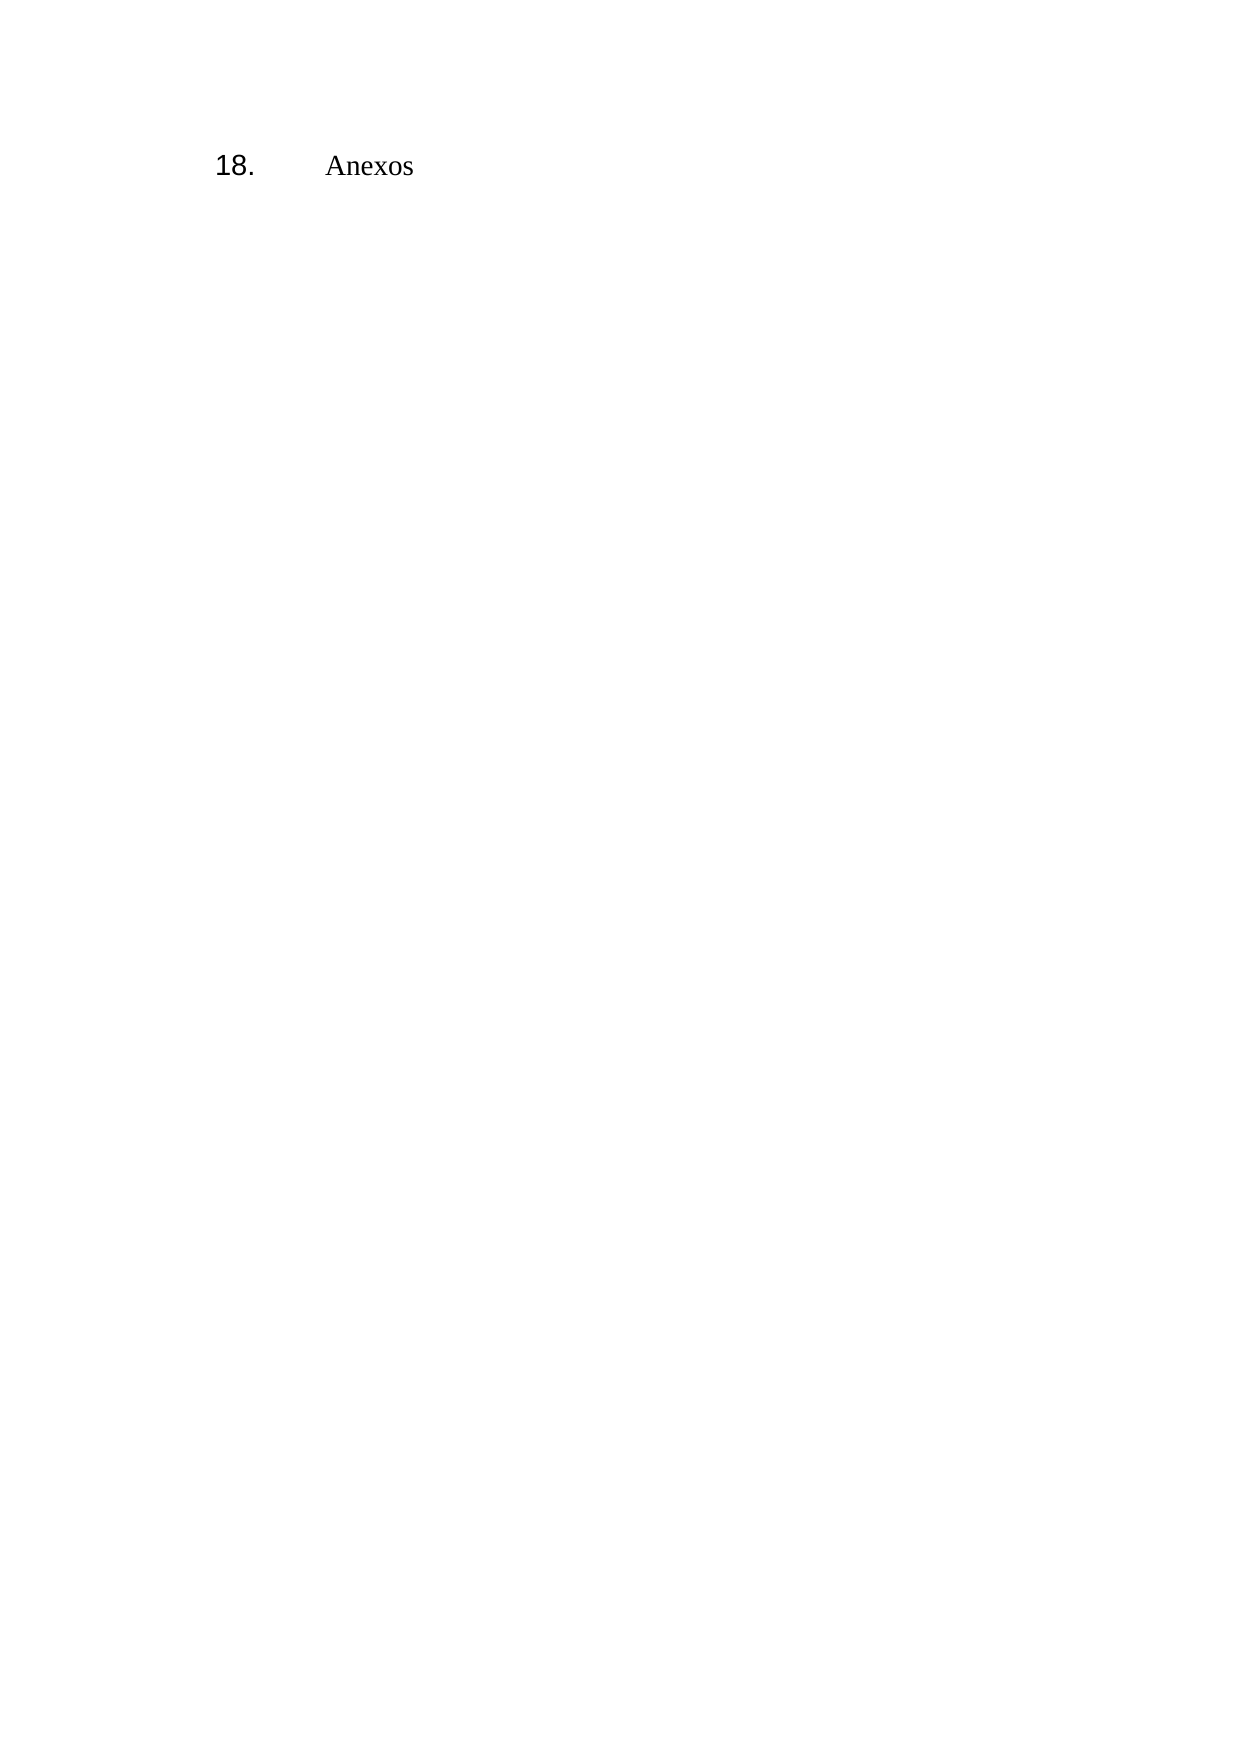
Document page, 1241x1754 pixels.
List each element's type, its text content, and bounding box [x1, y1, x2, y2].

subtitle Anexos [215, 148, 1063, 181]
